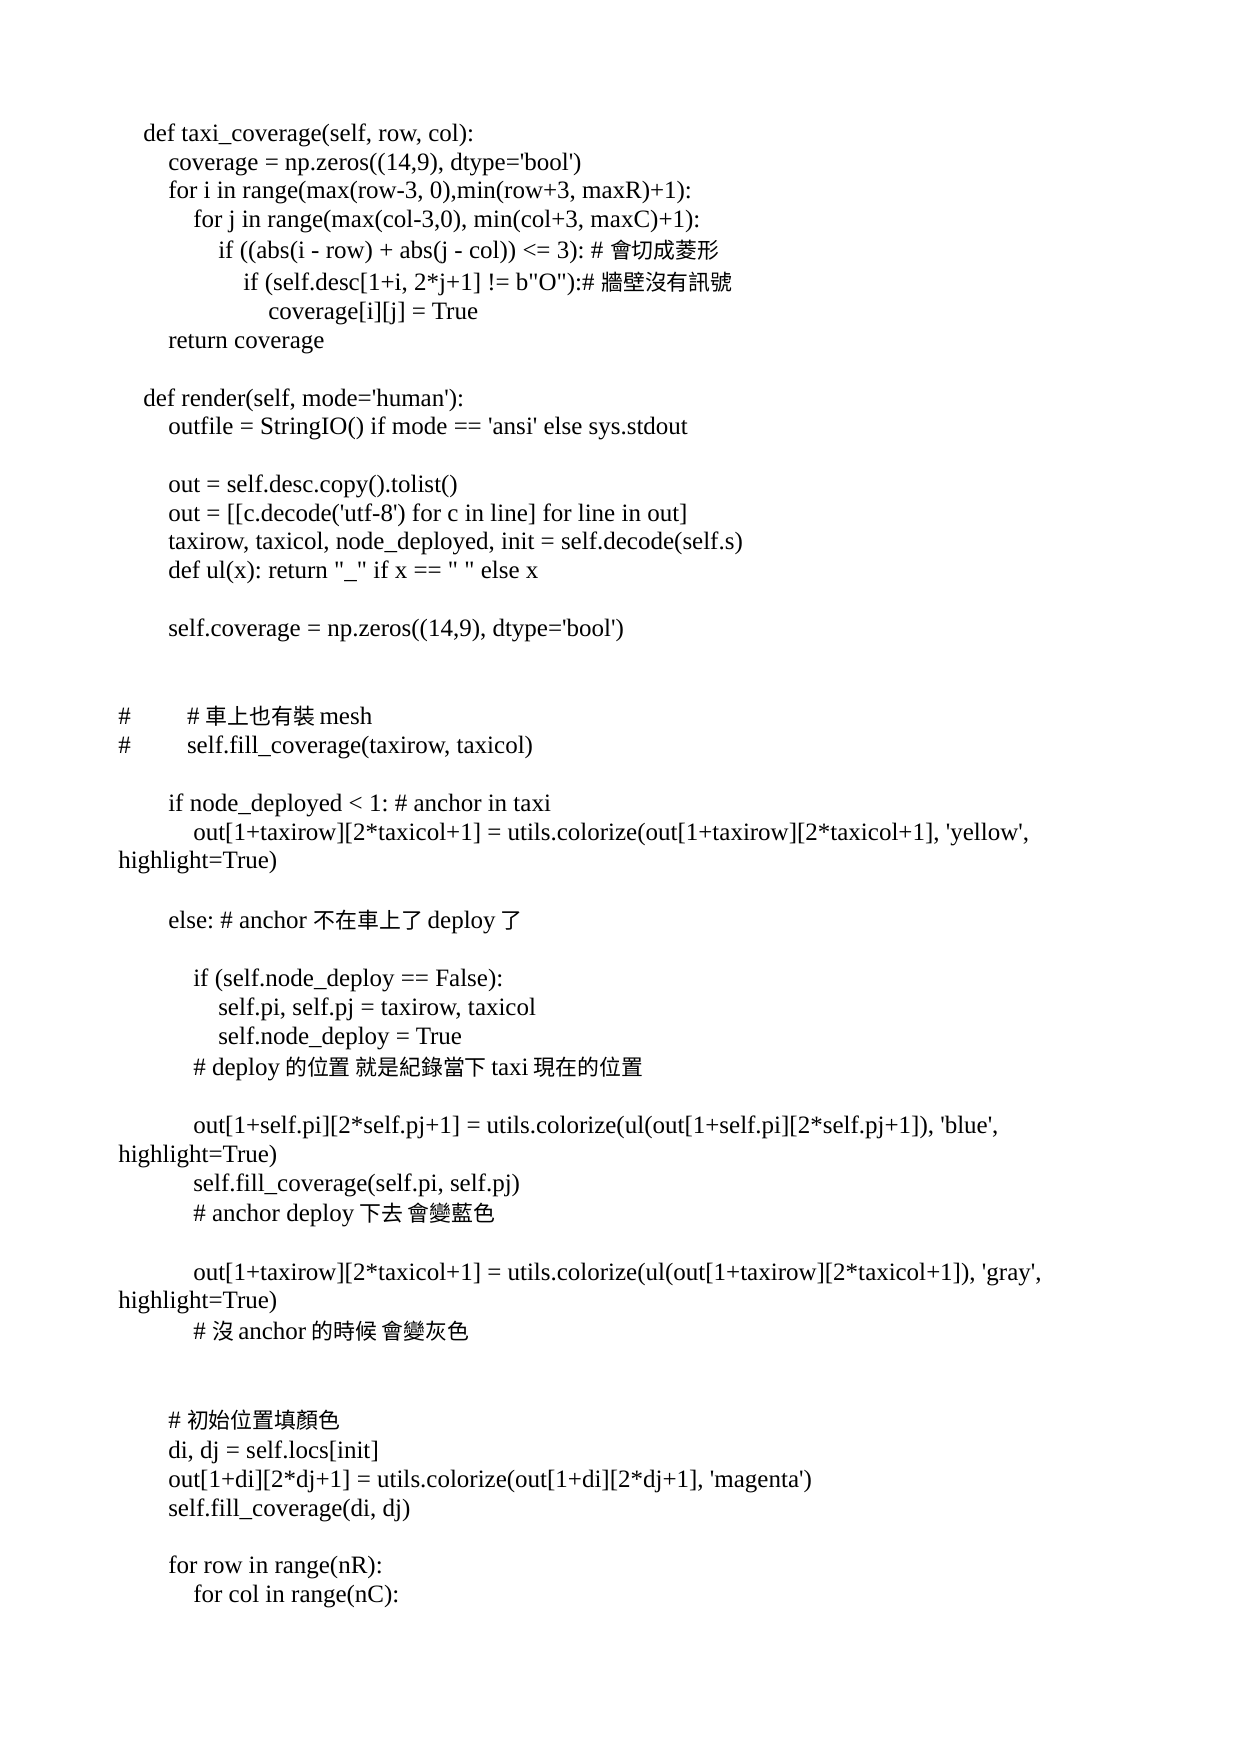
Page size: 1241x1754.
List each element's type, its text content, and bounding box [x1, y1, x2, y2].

text # # 車上也有裝mesh [118, 699, 1122, 731]
text # deploy的位置 就是紀錄當下taxi現在的位置 [118, 1050, 1122, 1081]
text self.fill_coverage(self.pi, self.pj) [118, 1168, 1122, 1196]
text def render(self, mode='human'): [118, 383, 1122, 411]
text self.node_deploy = True [118, 1021, 1122, 1050]
text # anchor deploy下去 會變藍色 [118, 1196, 1122, 1228]
text return coverage [118, 325, 1122, 354]
text coverage = np.zeros((14,9), dtype='bool') [118, 147, 1122, 176]
text self.pi, self.pj = taxirow, taxicol [118, 992, 1122, 1021]
text # 初始位置填顏色 [118, 1403, 1122, 1435]
text taxirow, taxicol, node_deployed, init = self.decode(self.s) [118, 526, 1122, 555]
text for j in range(max(col-3,0), min(col+3, maxC)+1): [118, 204, 1122, 233]
text # self.fill_coverage(taxirow, taxicol) [118, 731, 1122, 759]
text outfile = StringIO() if mode == 'ansi' else sys.stdout [118, 411, 1122, 440]
text coverage[i][j] = True [118, 296, 1122, 325]
text self.coverage = np.zeros((14,9), dtype='bool') [118, 613, 1122, 641]
text out[1+taxirow][2*taxicol+1] = utils.colorize(ul(out[1+taxirow][2*taxicol+1]), 'gray', highlight=True) [118, 1257, 1122, 1314]
text out[1+taxirow][2*taxicol+1] = utils.colorize(out[1+taxirow][2*taxicol+1], 'yellow', highlight=True) [118, 817, 1122, 874]
text def taxi_coverage(self, row, col): [118, 118, 1122, 147]
text else: # anchor 不在車上了 deploy了 [118, 903, 1122, 935]
text out = [[c.decode('utf-8') for c in line] for line in out] [118, 498, 1122, 526]
text if (self.desc[1+i, 2*j+1] != b"O"):# 牆壁沒有訊號 [118, 265, 1122, 296]
text for col in range(nC): [118, 1579, 1122, 1608]
text out[1+self.pi][2*self.pj+1] = utils.colorize(ul(out[1+self.pi][2*self.pj+1]), 'blue', highlight=True) [118, 1110, 1122, 1168]
text self.fill_coverage(di, dj) [118, 1493, 1122, 1521]
text out = self.desc.copy().tolist() [118, 469, 1122, 498]
text for row in range(nR): [118, 1550, 1122, 1579]
text if ((abs(i - row) + abs(j - col)) <= 3): # 會切成菱形 [118, 233, 1122, 265]
text out[1+di][2*dj+1] = utils.colorize(out[1+di][2*dj+1], 'magenta') [118, 1464, 1122, 1493]
text def ul(x): return "_" if x == " " else x [118, 555, 1122, 584]
text if (self.node_deploy == False): [118, 963, 1122, 992]
text di, dj = self.locs[init] [118, 1435, 1122, 1464]
text for i in range(max(row-3, 0),min(row+3, maxR)+1): [118, 176, 1122, 204]
text if node_deployed < 1: # anchor in taxi [118, 788, 1122, 817]
text # 沒anchor的時候 會變灰色 [118, 1314, 1122, 1346]
